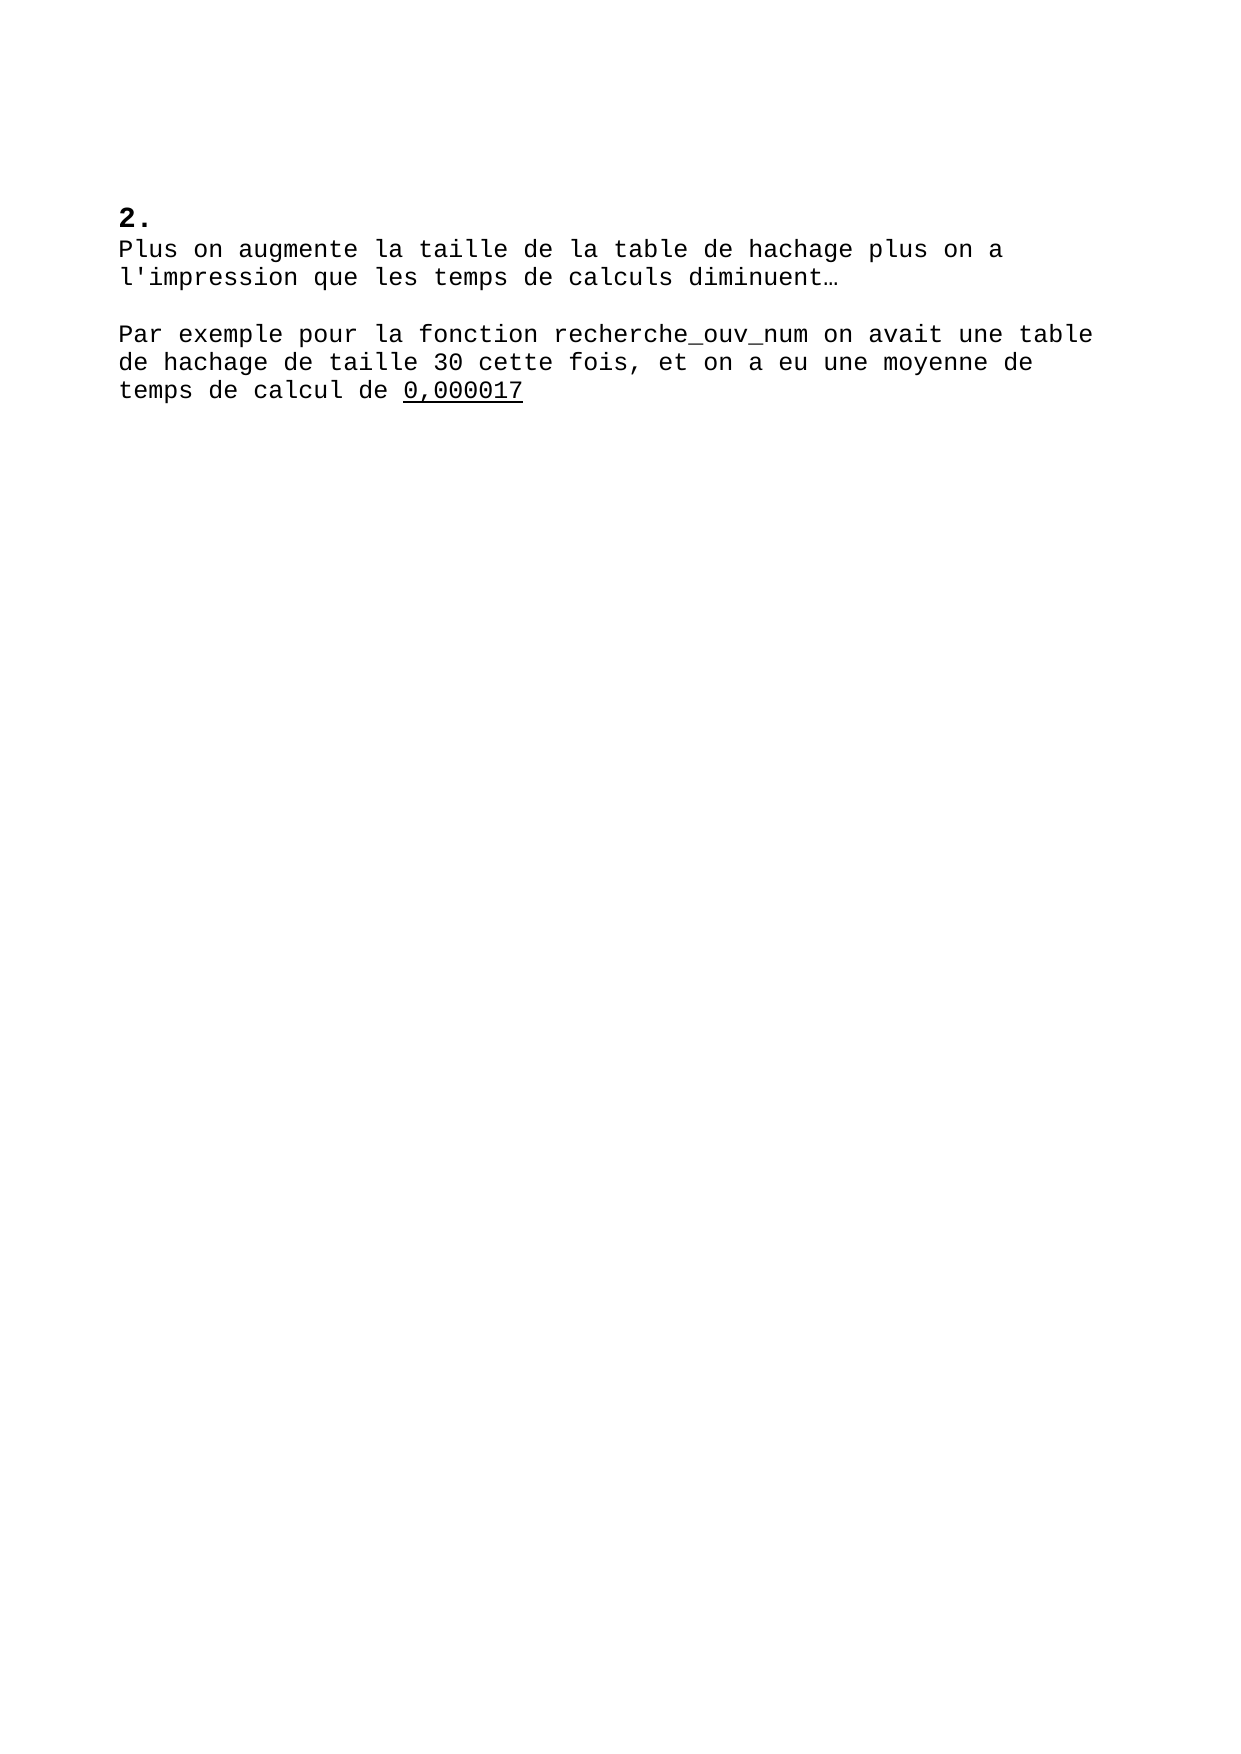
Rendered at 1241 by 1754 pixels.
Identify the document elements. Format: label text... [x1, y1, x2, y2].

text Plus on augmente la taille de la table de hachage plus on a l'impression que les temps de calculs diminuent… [118, 236, 1122, 321]
text 2. [118, 203, 1122, 236]
text Par exemple pour la fonction recherche_ouv_num on avait une table de hachage de taille 30 cette fois, et on a eu une moyenne de temps de calcul de 0,000017 [118, 321, 1122, 406]
